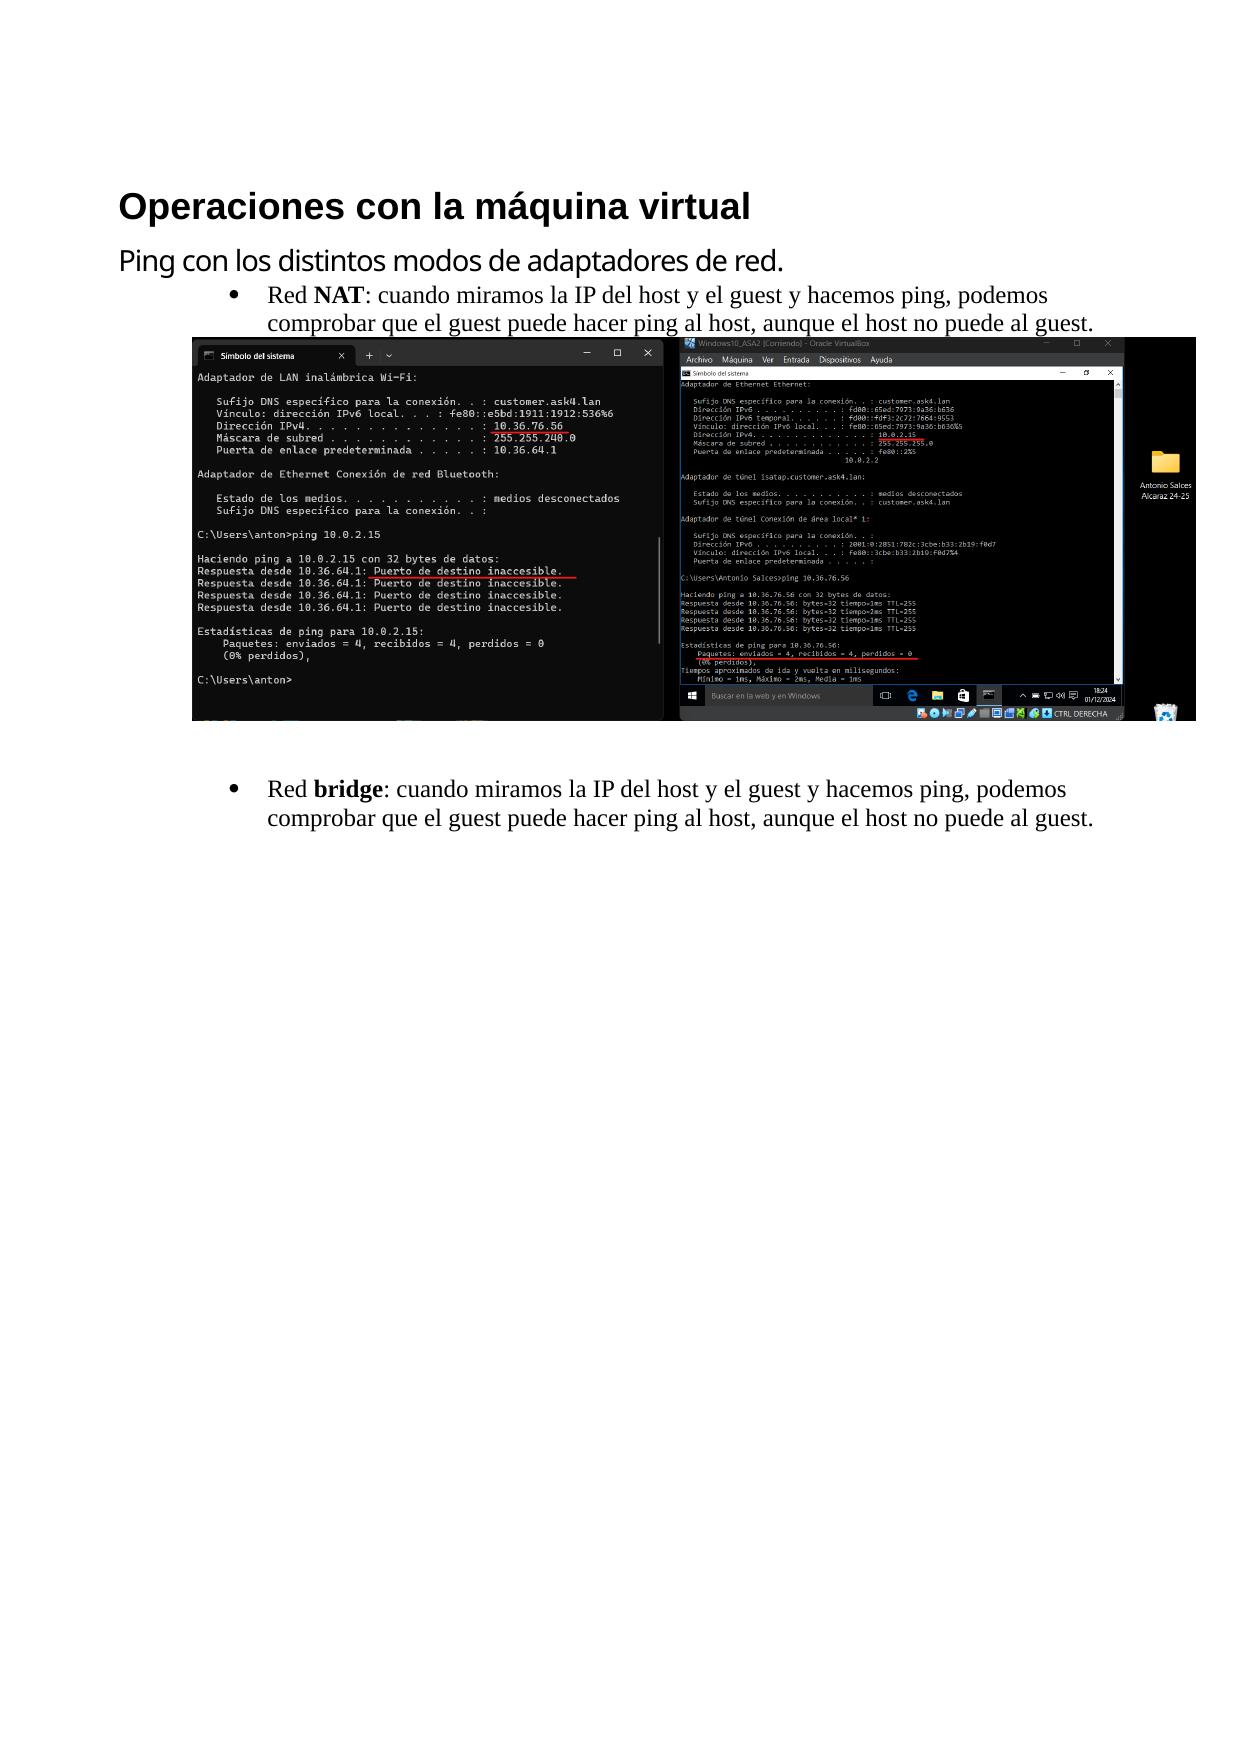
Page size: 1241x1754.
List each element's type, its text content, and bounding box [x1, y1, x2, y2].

text Ping con los distintos modos de adaptadores de red. [118, 240, 1122, 280]
list Red bridge: cuando miramos la IP del host y el guest y hacemos ping, podemos comprobar que el guest puede hacer ping al host, aunque el host no puede al guest. [229, 774, 1122, 832]
list Red NAT: cuando miramos la IP del host y el guest y hacemos ping, podemos comprobar que el guest puede hacer ping al host, aunque el host no puede al guest. [229, 280, 1122, 337]
subtitle Operaciones con la máquina virtual [118, 184, 1122, 227]
